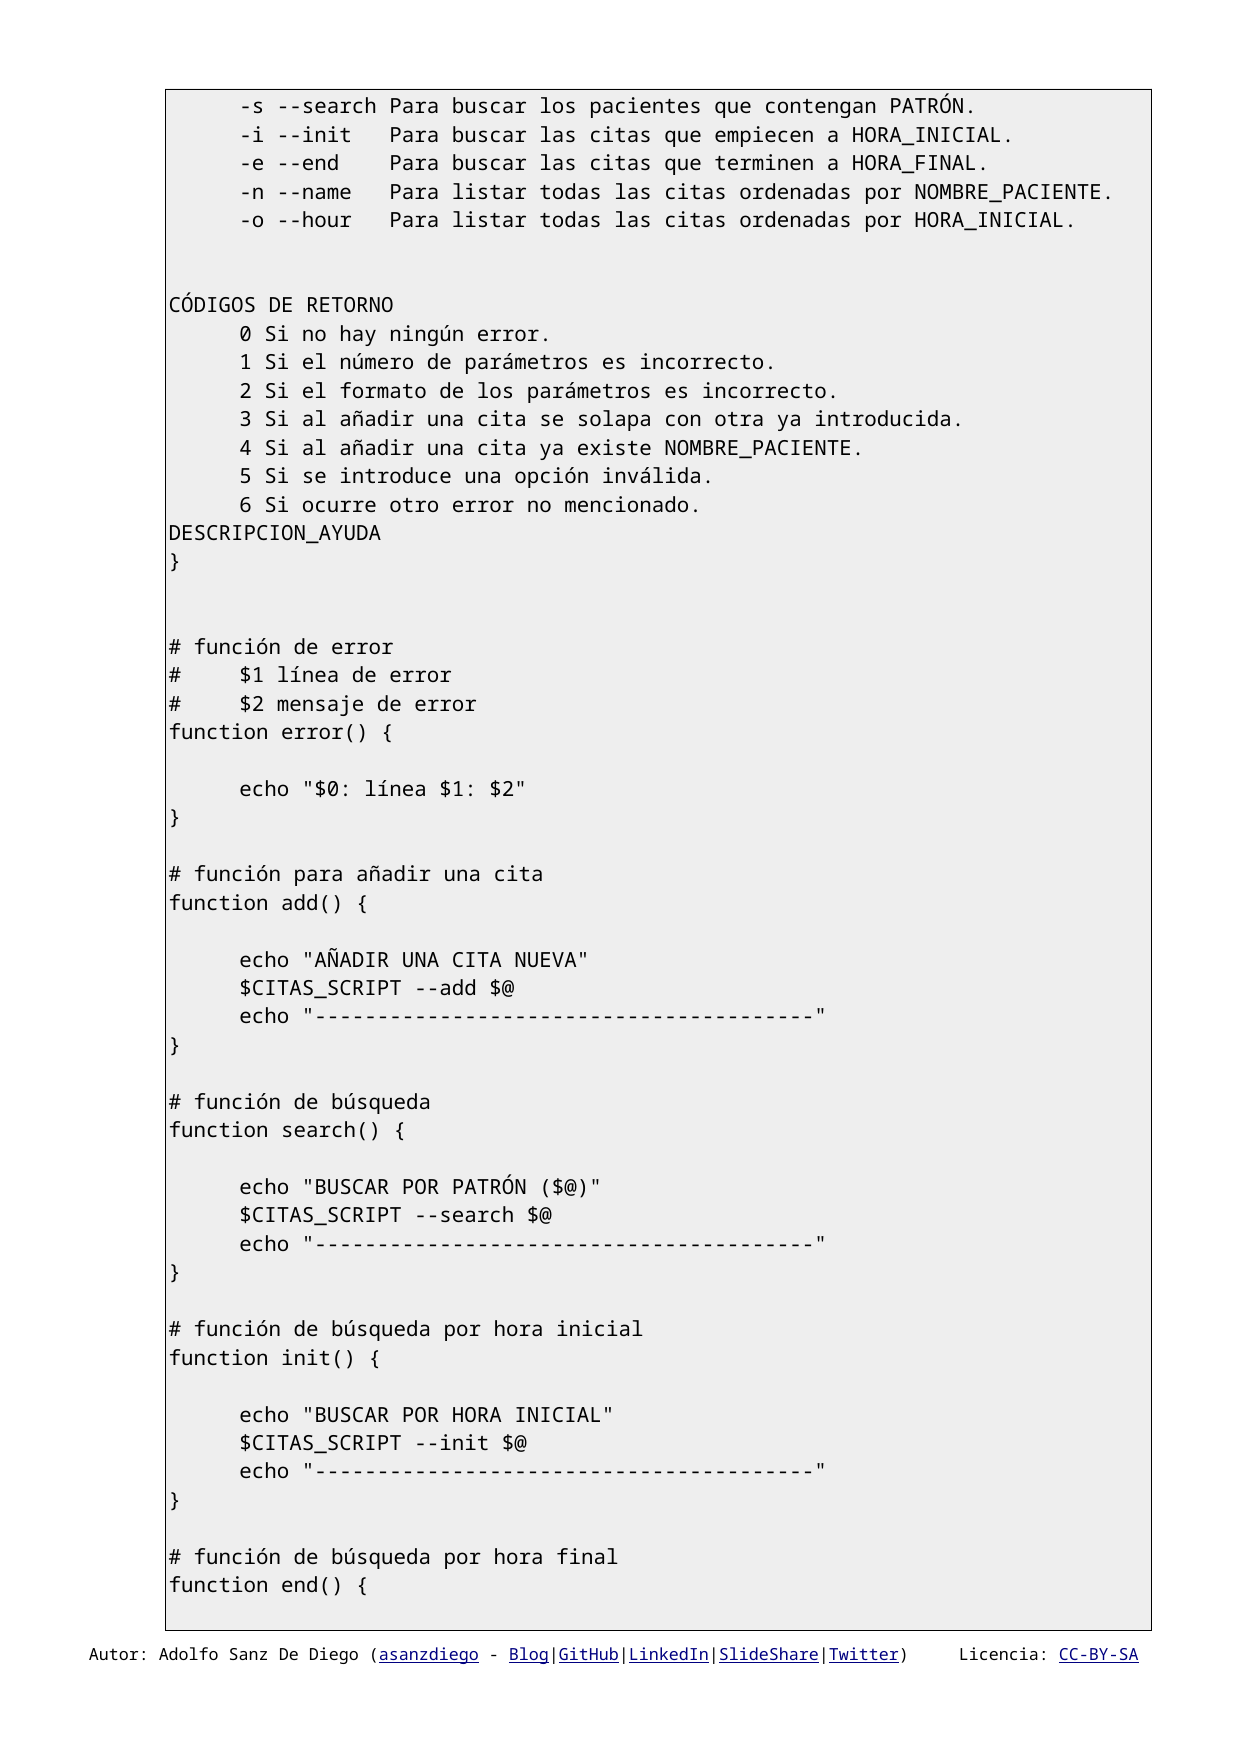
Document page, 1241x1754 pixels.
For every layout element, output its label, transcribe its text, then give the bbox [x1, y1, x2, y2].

text $CITAS_SCRIPT --search $@ [166, 1198, 1151, 1226]
text } [166, 543, 1151, 572]
text echo "----------------------------------------" [166, 1453, 1151, 1482]
text -s --search Para buscar los pacientes que contengan PATRÓN. [166, 90, 1151, 117]
text echo "BUSCAR POR PATRÓN ($@)" [166, 1169, 1151, 1198]
text } [166, 1254, 1151, 1283]
text echo "BUSCAR POR HORA INICIAL" [166, 1397, 1151, 1425]
text function end() { [166, 1567, 1151, 1596]
text # función de error [166, 629, 1151, 657]
text 3 Si al añadir una cita se solapa con otra ya introducida. [166, 401, 1151, 430]
text $CITAS_SCRIPT --add $@ [166, 970, 1151, 998]
text -i --init Para buscar las citas que empiecen a HORA_INICIAL. [166, 117, 1151, 145]
text # $1 línea de error [166, 657, 1151, 686]
text function error() { [166, 714, 1151, 743]
text function add() { [166, 885, 1151, 913]
text -n --name Para listar todas las citas ordenadas por NOMBRE_PACIENTE. [166, 174, 1151, 202]
text 1 Si el número de parámetros es incorrecto. [166, 344, 1151, 373]
text -o --hour Para listar todas las citas ordenadas por HORA_INICIAL. [166, 202, 1151, 231]
text } [166, 1027, 1151, 1055]
text echo "$0: línea $1: $2" [166, 771, 1151, 799]
text $CITAS_SCRIPT --init $@ [166, 1425, 1151, 1453]
text 5 Si se introduce una opción inválida. [166, 458, 1151, 487]
text # función de búsqueda por hora inicial [166, 1311, 1151, 1340]
text echo "----------------------------------------" [166, 998, 1151, 1027]
text CÓDIGOS DE RETORNO [166, 288, 1151, 316]
text 4 Si al añadir una cita ya existe NOMBRE_PACIENTE. [166, 430, 1151, 458]
text # función de búsqueda por hora final [166, 1539, 1151, 1567]
text -e --end Para buscar las citas que terminen a HORA_FINAL. [166, 145, 1151, 174]
text # función de búsqueda [166, 1084, 1151, 1112]
text echo "----------------------------------------" [166, 1226, 1151, 1254]
text 2 Si el formato de los parámetros es incorrecto. [166, 373, 1151, 401]
text echo "AÑADIR UNA CITA NUEVA" [166, 942, 1151, 970]
text } [166, 799, 1151, 828]
text # $2 mensaje de error [166, 686, 1151, 714]
text 0 Si no hay ningún error. [166, 316, 1151, 344]
text } [166, 1482, 1151, 1510]
text # función para añadir una cita [166, 856, 1151, 885]
text function init() { [166, 1340, 1151, 1368]
text DESCRIPCION_AYUDA [166, 515, 1151, 543]
text 6 Si ocurre otro error no mencionado. [166, 487, 1151, 515]
text function search() { [166, 1112, 1151, 1141]
